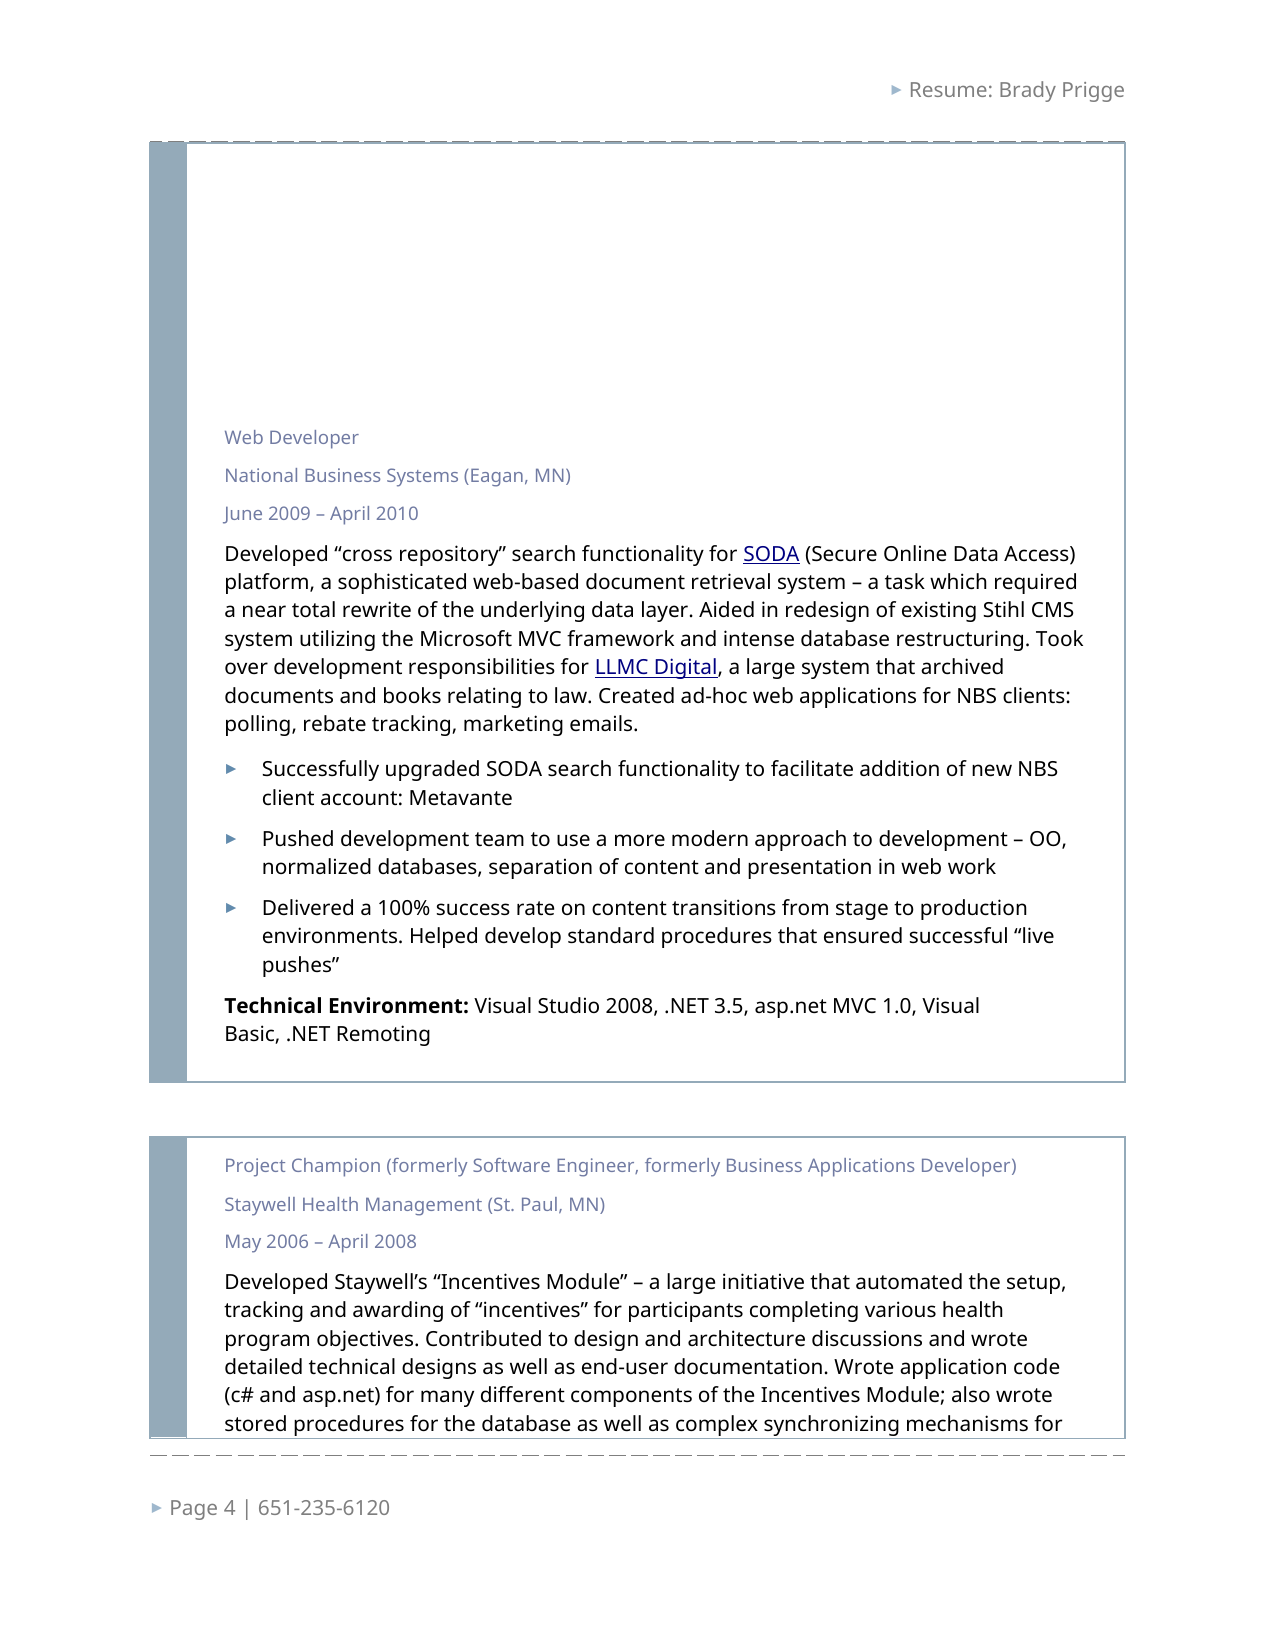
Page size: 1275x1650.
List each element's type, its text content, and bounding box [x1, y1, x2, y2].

table_header [151, 1138, 186, 1437]
table_header Web Developer National Business Systems (Eagan, MN) June 2009 – April 2010 Developed “cross repository” search functionality for SODA (Secure Online Data Access) platform, a sophisticated web-based document retrieval system – a task which required a near total rewrite of the underlying data layer. Aided in redesign of existing Stihl CMS system utilizing the Microsoft MVC framework and intense database restructuring. Took over development responsibilities for LLMC Digital, a large system that archived documents and books relating to law. Created ad-hoc web applications for NBS clients: polling, rebate tracking, marketing emails. Successfully upgraded SODA search functionality to facilitate addition of new NBS client account: Metavante Pushed development team to use a more modern approach to development – OO, normalized databases, separation of content and presentation in web work Delivered a 100% success rate on content transitions from stage to production environments. Helped develop standard procedures that ensured successful “live pushes” Technical Environment: Visual Studio 2008, .NET 3.5, asp.net MVC 1.0, Visual Basic, .NET Remoting [187, 144, 1124, 1081]
table_header Project Champion (formerly Software Engineer, formerly Business Applications Developer) Staywell Health Management (St. Paul, MN) May 2006 – April 2008 Developed Staywell’s “Incentives Module” – a large initiative that automated the setup, tracking and awarding of “incentives” for participants completing various health program objectives. Contributed to design and architecture discussions and wrote detailed technical designs as well as end-user documentation. Wrote application code (c# and asp.net) for many different components of the Incentives Module; also wrote stored procedures for the database as well as complex synchronizing mechanisms for [187, 1138, 1124, 1437]
table_header [151, 144, 186, 1081]
